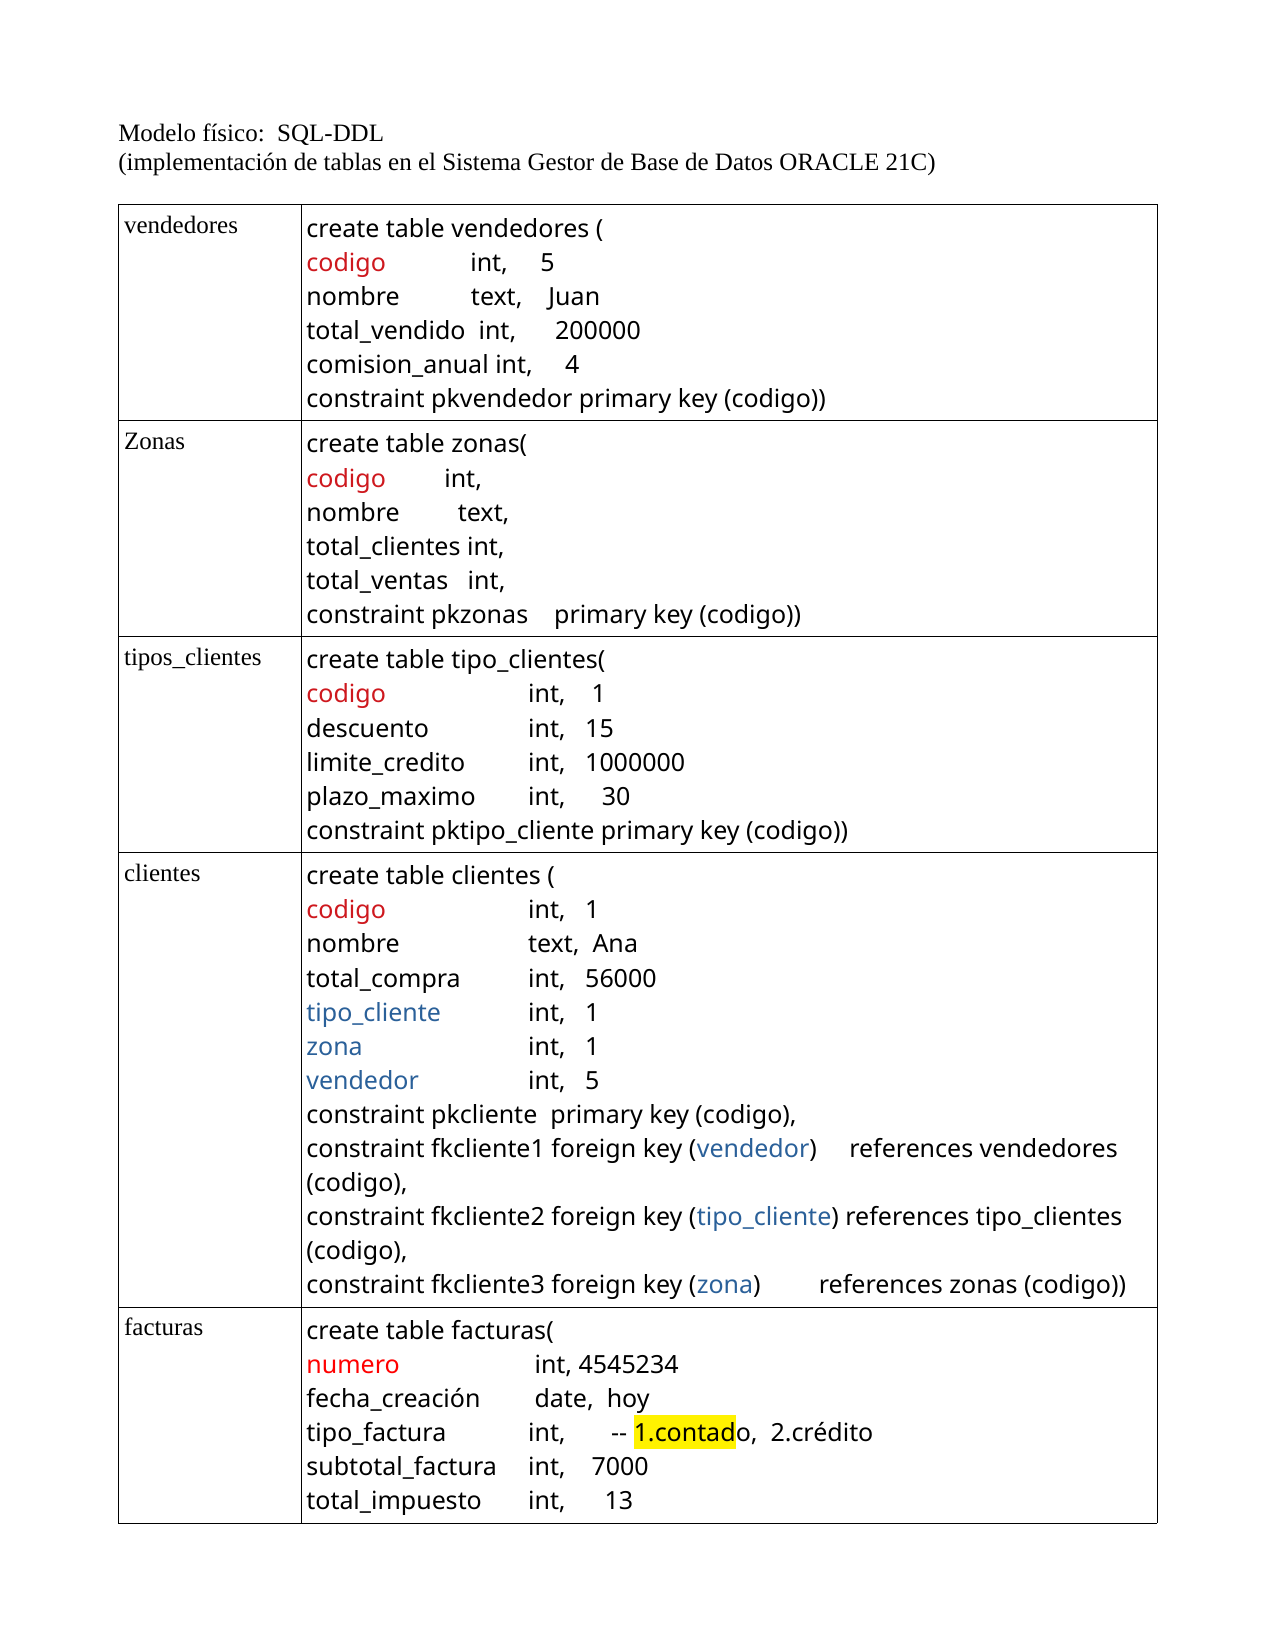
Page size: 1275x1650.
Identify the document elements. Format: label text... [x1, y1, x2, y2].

table_cell clientes [119, 853, 301, 1307]
table_header create table vendedores ( codigo int, 5 nombre text, Juan total_vendido int, 200000 comision_anual int, 4 constraint pkvendedor primary key (codigo)) [302, 205, 1157, 420]
text Modelo físico: SQL-DDL [118, 118, 1157, 147]
table_cell create table clientes ( codigo int, 1 nombre text, Ana total_compra int, 56000 tipo_cliente int, 1 zona int, 1 vendedor int, 5 constraint pkcliente primary key (codigo), constraint fkcliente1 foreign key (vendedor) references vendedores (codigo), constraint fkcliente2 foreign key (tipo_cliente) references tipo_clientes (codigo), constraint fkcliente3 foreign key (zona) references zonas (codigo)) [302, 853, 1157, 1307]
table_cell create table tipo_clientes( codigo int, 1 descuento int, 15 limite_credito int, 1000000 plazo_maximo int, 30 constraint pktipo_cliente primary key (codigo)) [302, 637, 1157, 852]
table_header vendedores [119, 205, 301, 420]
table_cell create table zonas( codigo int, nombre text, total_clientes int, total_ventas int, constraint pkzonas primary key (codigo)) [302, 421, 1157, 636]
table_cell tipos_clientes [119, 637, 301, 852]
table_cell facturas [119, 1308, 301, 1522]
table_cell create table facturas( numero int, 4545234 fecha_creación date, hoy tipo_factura int, -- 1.contado, 2.crédito subtotal_factura int, 7000 total_impuesto int, 13 [302, 1308, 1157, 1522]
text (implementación de tablas en el Sistema Gestor de Base de Datos ORACLE 21C) [118, 147, 1157, 176]
table_cell Zonas [119, 421, 301, 636]
